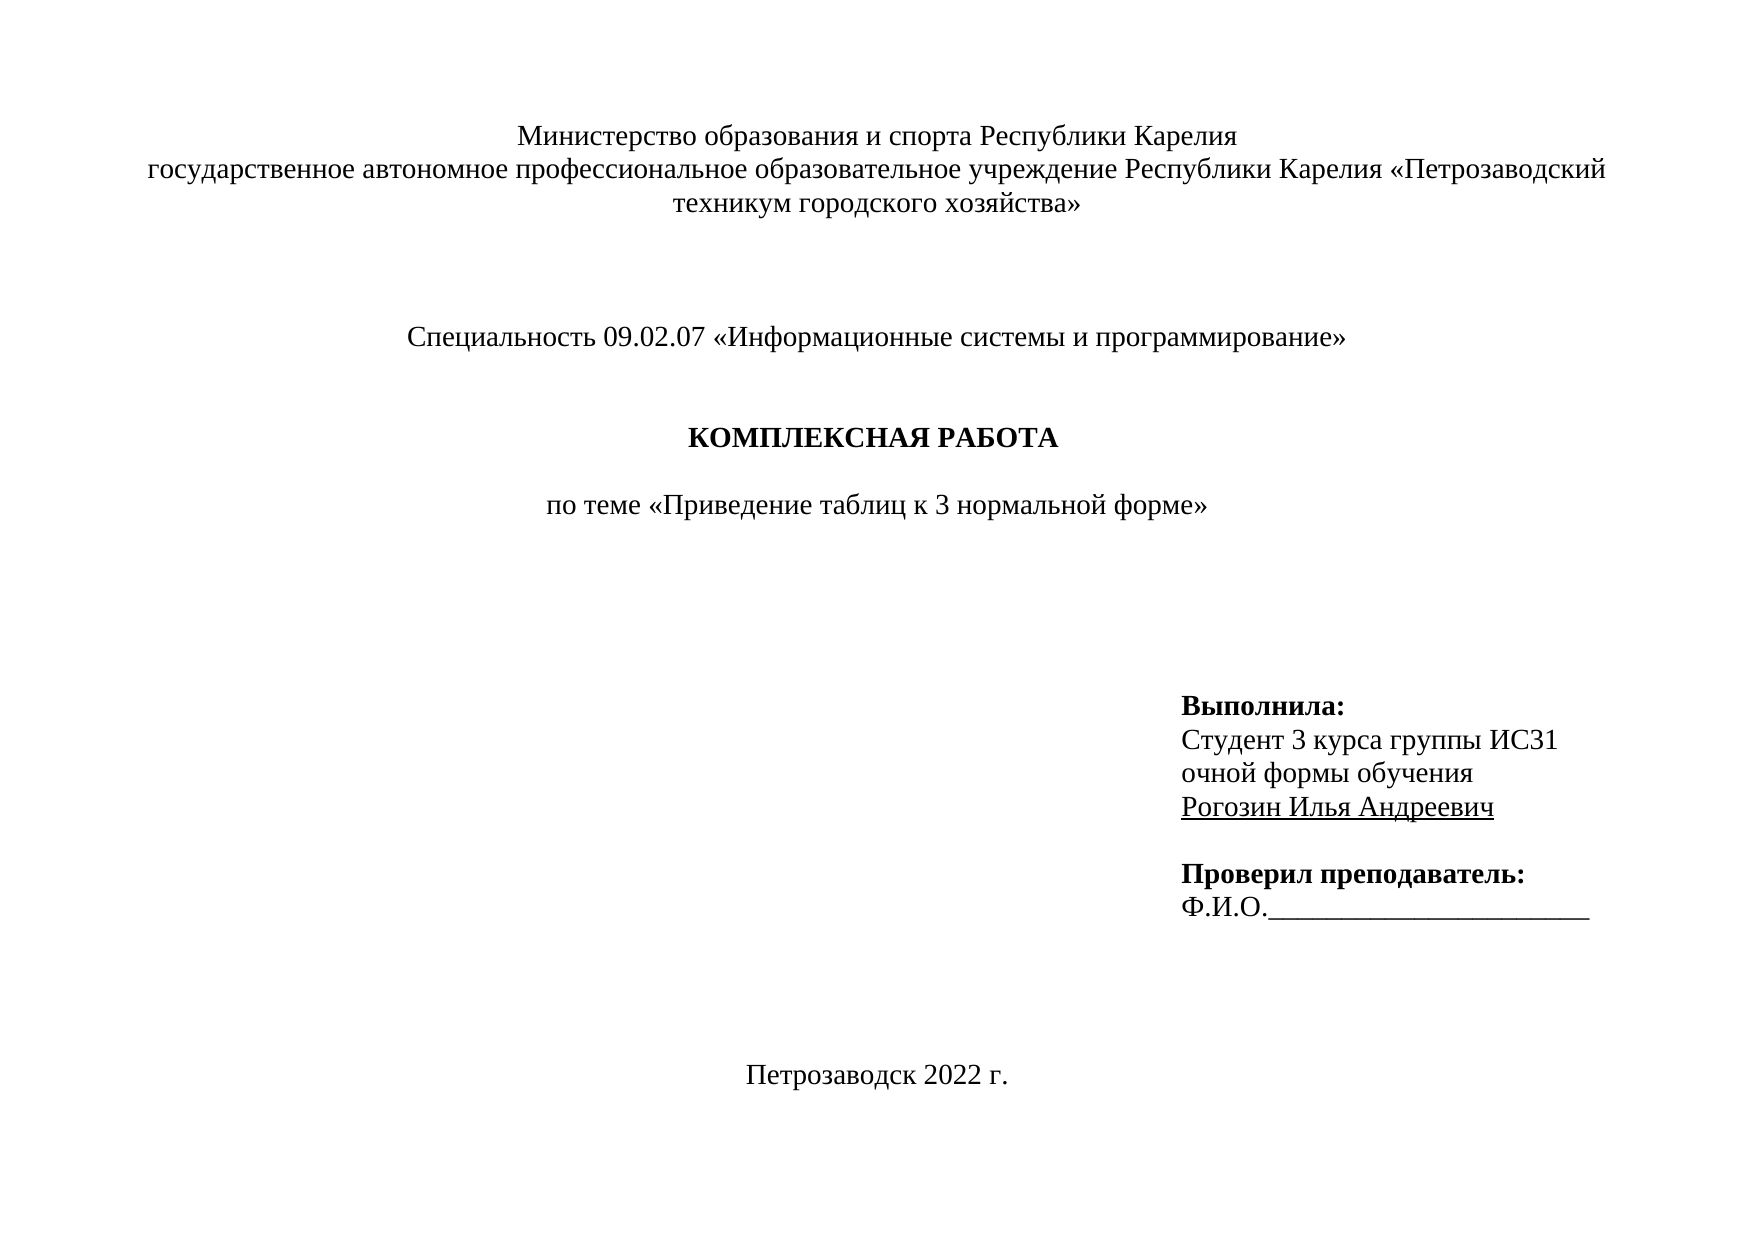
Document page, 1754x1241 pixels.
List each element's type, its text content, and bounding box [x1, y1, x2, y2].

text Рогозин Илья Андреевич [709, 789, 1636, 822]
text очной формы обучения [709, 755, 1636, 789]
text Специальность 09.02.07 «Информационные системы и программирование» [118, 319, 1636, 353]
text Петрозаводск 2022 г. [118, 1057, 1636, 1091]
text Проверил преподаватель: [709, 856, 1636, 889]
text по теме «Приведение таблиц к 3 нормальной форме» [118, 487, 1636, 521]
text КОМПЛЕКСНАЯ РАБОТА [118, 420, 1636, 453]
text государственное автономное профессиональное образовательное учреждение Республики Карелия «Петрозаводский техникум городского хозяйства» [118, 152, 1636, 219]
text Выполнила: [709, 688, 1636, 722]
text Министерство образования и спорта Республики Карелия [118, 118, 1636, 152]
text Студент 3 курса группы ИС31 [709, 722, 1636, 755]
text Ф.И.О.______________________ [709, 889, 1636, 923]
